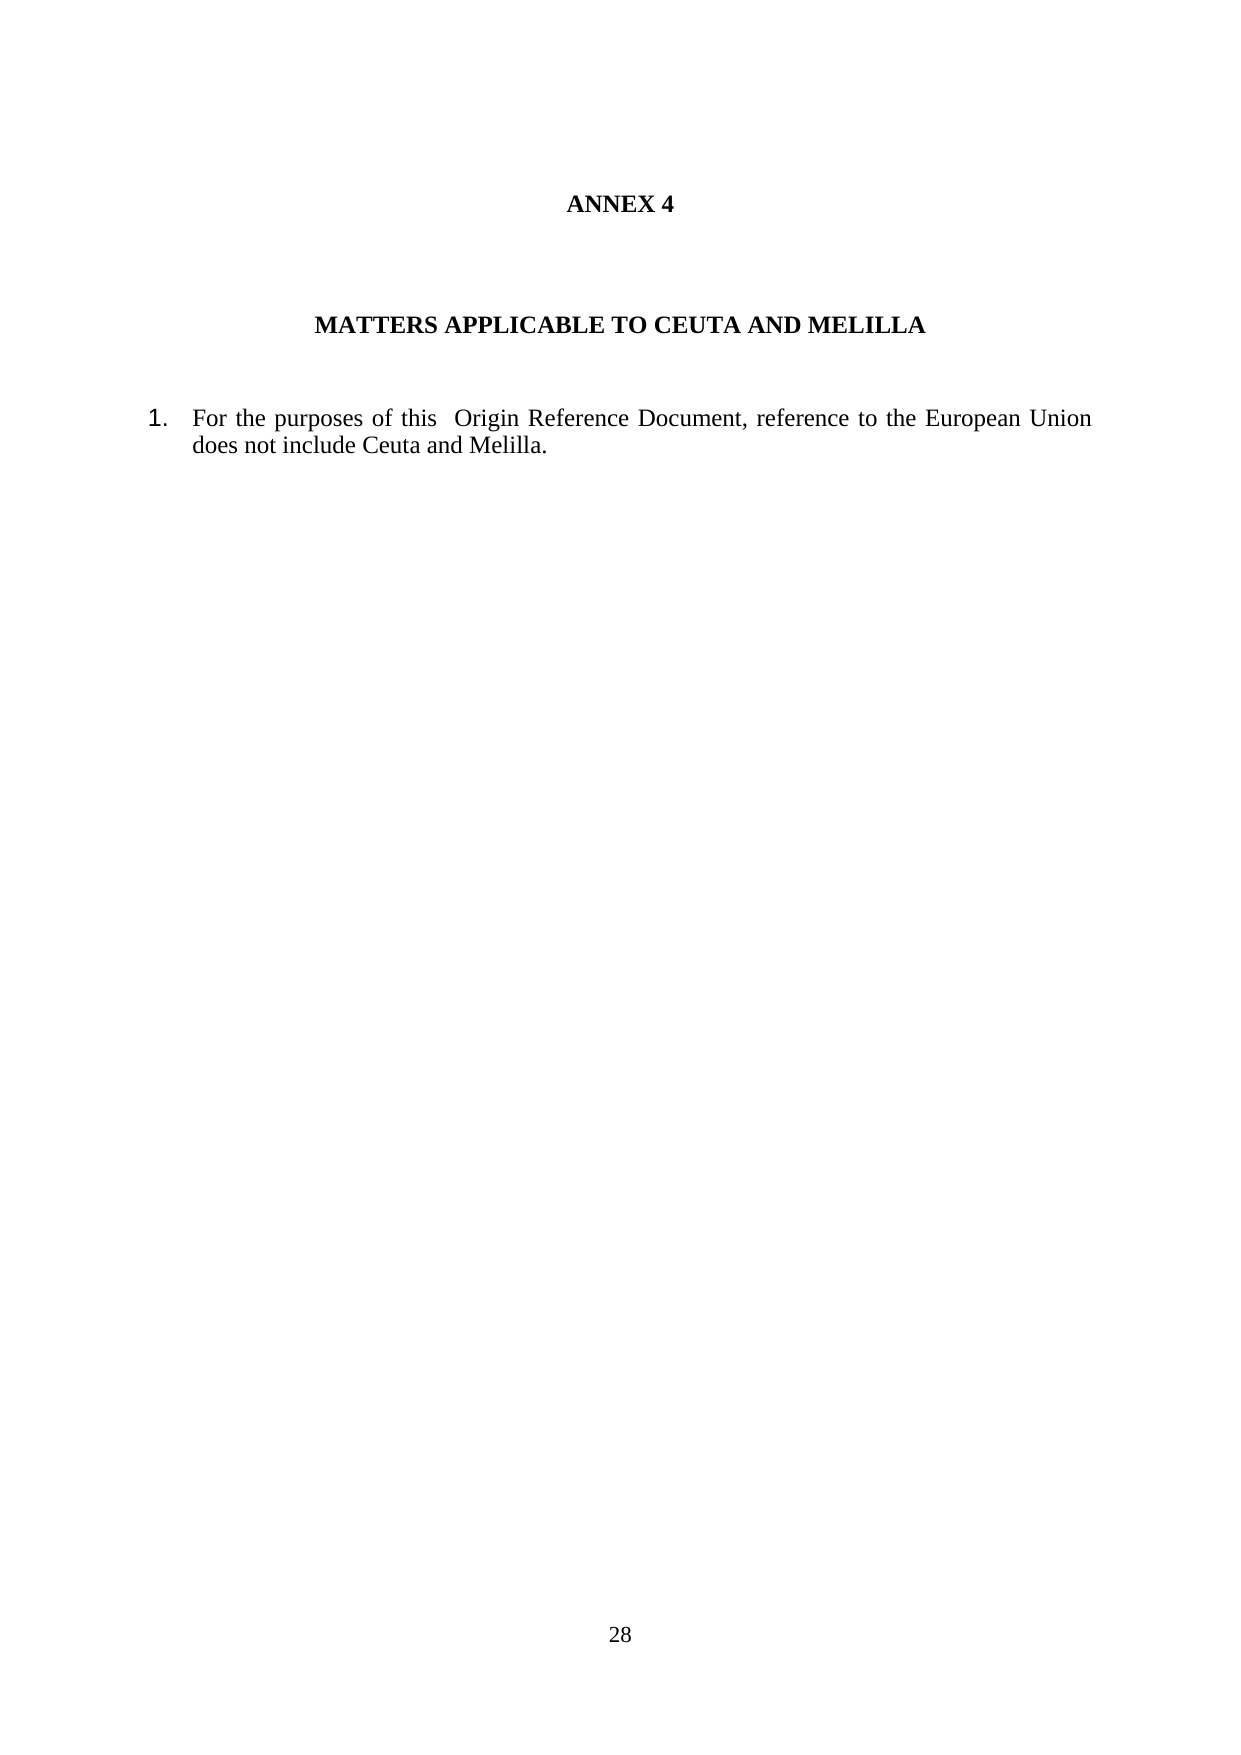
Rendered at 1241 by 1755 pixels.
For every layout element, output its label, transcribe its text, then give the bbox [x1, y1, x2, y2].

list For the purposes of this Origin Reference Document, reference to the European Union does not include Ceuta and Melilla. [148, 404, 1093, 459]
text ANNEX 4 [148, 189, 1093, 218]
text MATTERS APPLICABLE TO CEUTA AND MELILLA [148, 310, 1093, 339]
